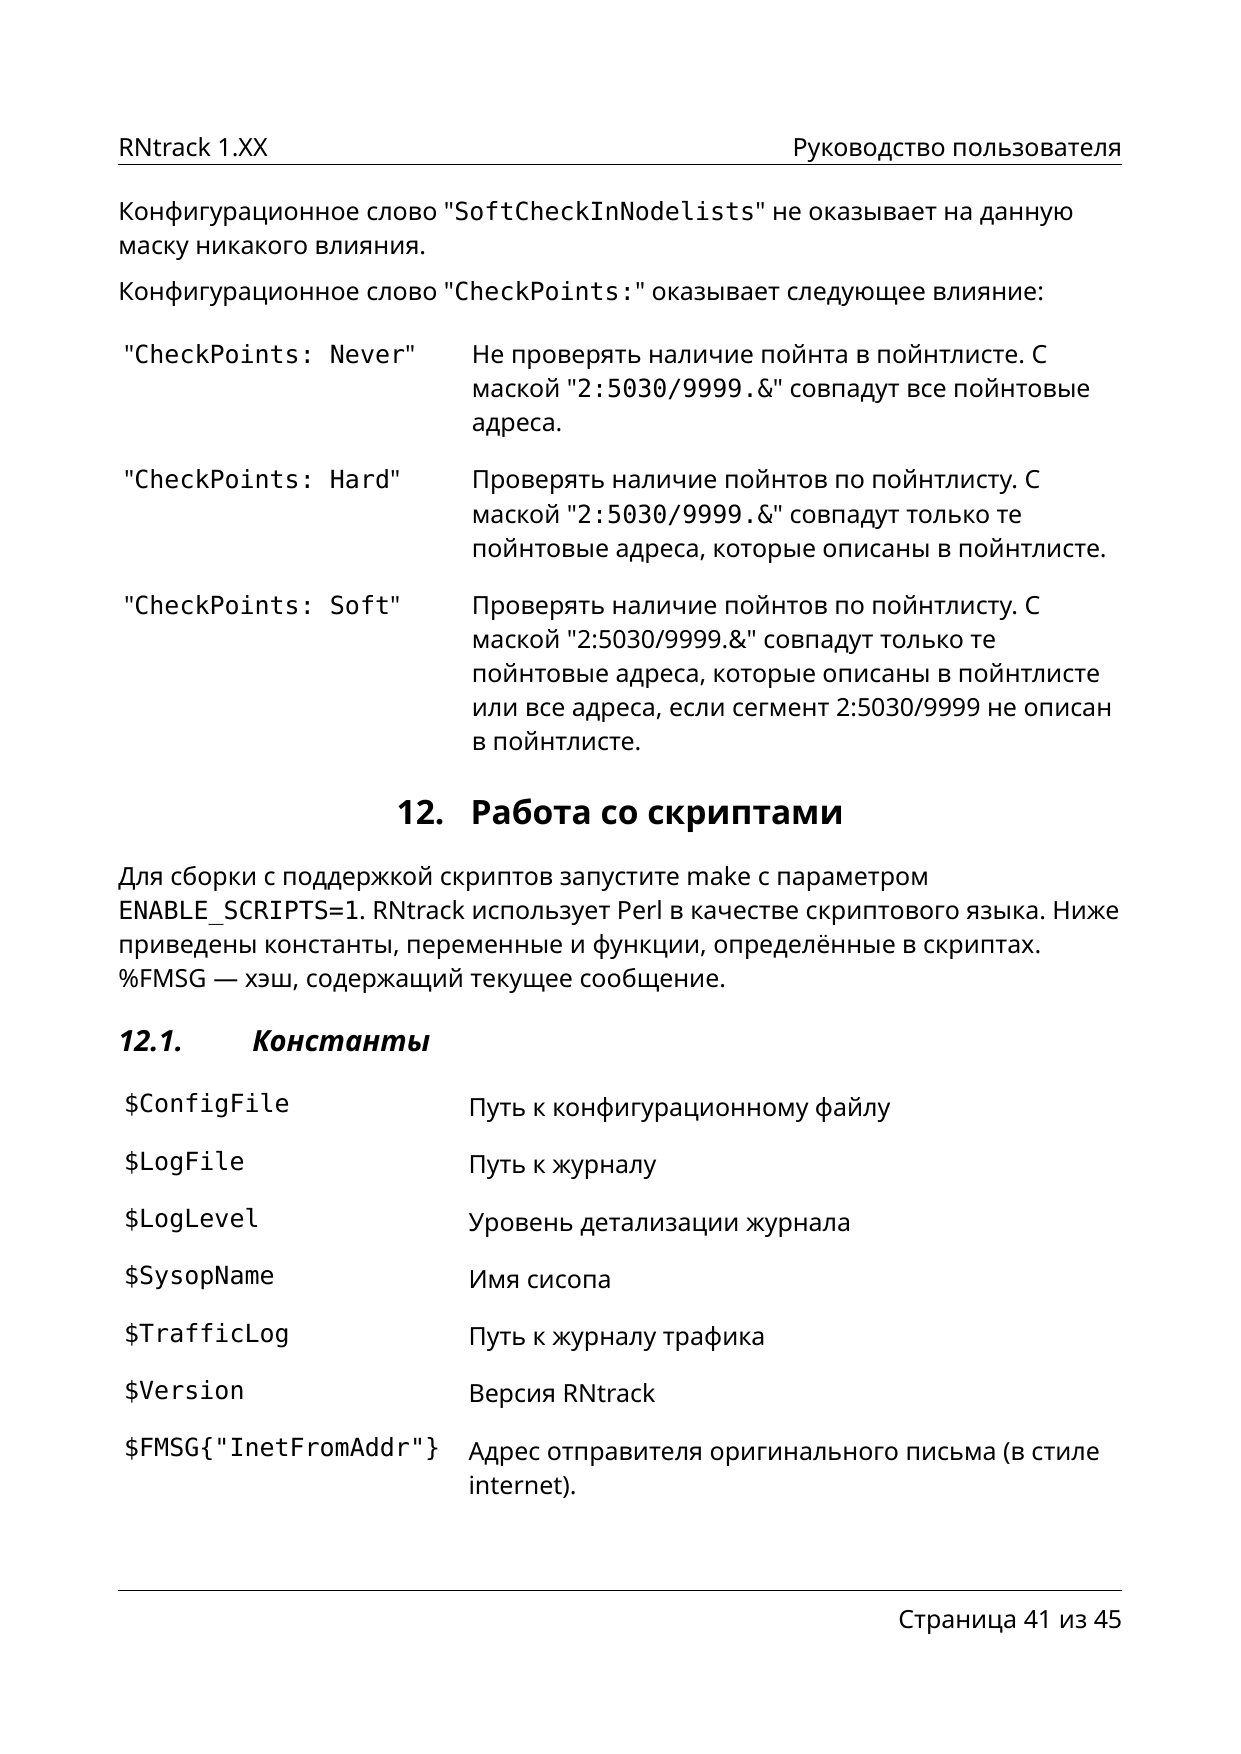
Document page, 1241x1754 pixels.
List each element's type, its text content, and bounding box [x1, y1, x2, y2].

table_cell $LogFile [118, 1129, 462, 1187]
table_cell Путь к журналу трафика [463, 1301, 1122, 1358]
table_cell Версия RNtrack [463, 1359, 1122, 1416]
text Для сборки с поддержкой скриптов запустите make с параметром ENABLE_SCRIPTS=1. RNtrack использует Perl в качестве скриптового языка. Ниже приведены константы, переменные и функции, определённые в скриптах. %FMSG — хэш, содержащий текущее сообщение. [118, 859, 1122, 995]
table_cell Адрес отправителя оригинального письма (в стиле internet). [463, 1416, 1122, 1507]
subtitle Константы [118, 1020, 1122, 1059]
subtitle Работа со скриптами [118, 789, 1122, 834]
table_header "CheckPoints: Never" [118, 319, 466, 445]
table_cell $TrafficLog [118, 1301, 462, 1358]
table_cell "CheckPoints: Soft" [118, 570, 466, 764]
table_cell $FMSG{"InetFromAddr"} [118, 1416, 462, 1507]
table_header Путь к конфигурационному файлу [463, 1072, 1122, 1129]
table_cell Проверять наличие пойнтов по пойнтлисту. С маской "2:5030/9999.&" совпадут только те пойнтовые адреса, которые описаны в пойнтлисте или все адреса, если сегмент 2:5030/9999 не описан в пойнтлисте. [466, 570, 1122, 764]
table_cell "CheckPoints: Hard" [118, 445, 466, 570]
table_cell Имя сисопа [463, 1244, 1122, 1301]
table_header Не проверять наличие пойнта в пойнтлисте. С маской "2:5030/9999.&" совпадут все пойнтовые адреса. [466, 319, 1122, 445]
table_cell $SysopName [118, 1244, 462, 1301]
text Конфигурационное слово "SoftCheckInNodelists" не оказывает на данную маску никакого влияния. [118, 193, 1122, 262]
table_cell Проверять наличие пойнтов по пойнтлисту. С маской "2:5030/9999.&" совпадут только те пойнтовые адреса, которые описаны в пойнтлисте. [466, 445, 1122, 570]
table_cell $Version [118, 1359, 462, 1416]
table_cell Путь к журналу [463, 1129, 1122, 1187]
table_header $ConfigFile [118, 1072, 462, 1129]
text Конфигурационное слово "CheckPoints:" оказывает следующее влияние: [118, 273, 1122, 307]
table_cell Уровень детализации журнала [463, 1187, 1122, 1244]
table_cell $LogLevel [118, 1187, 462, 1244]
